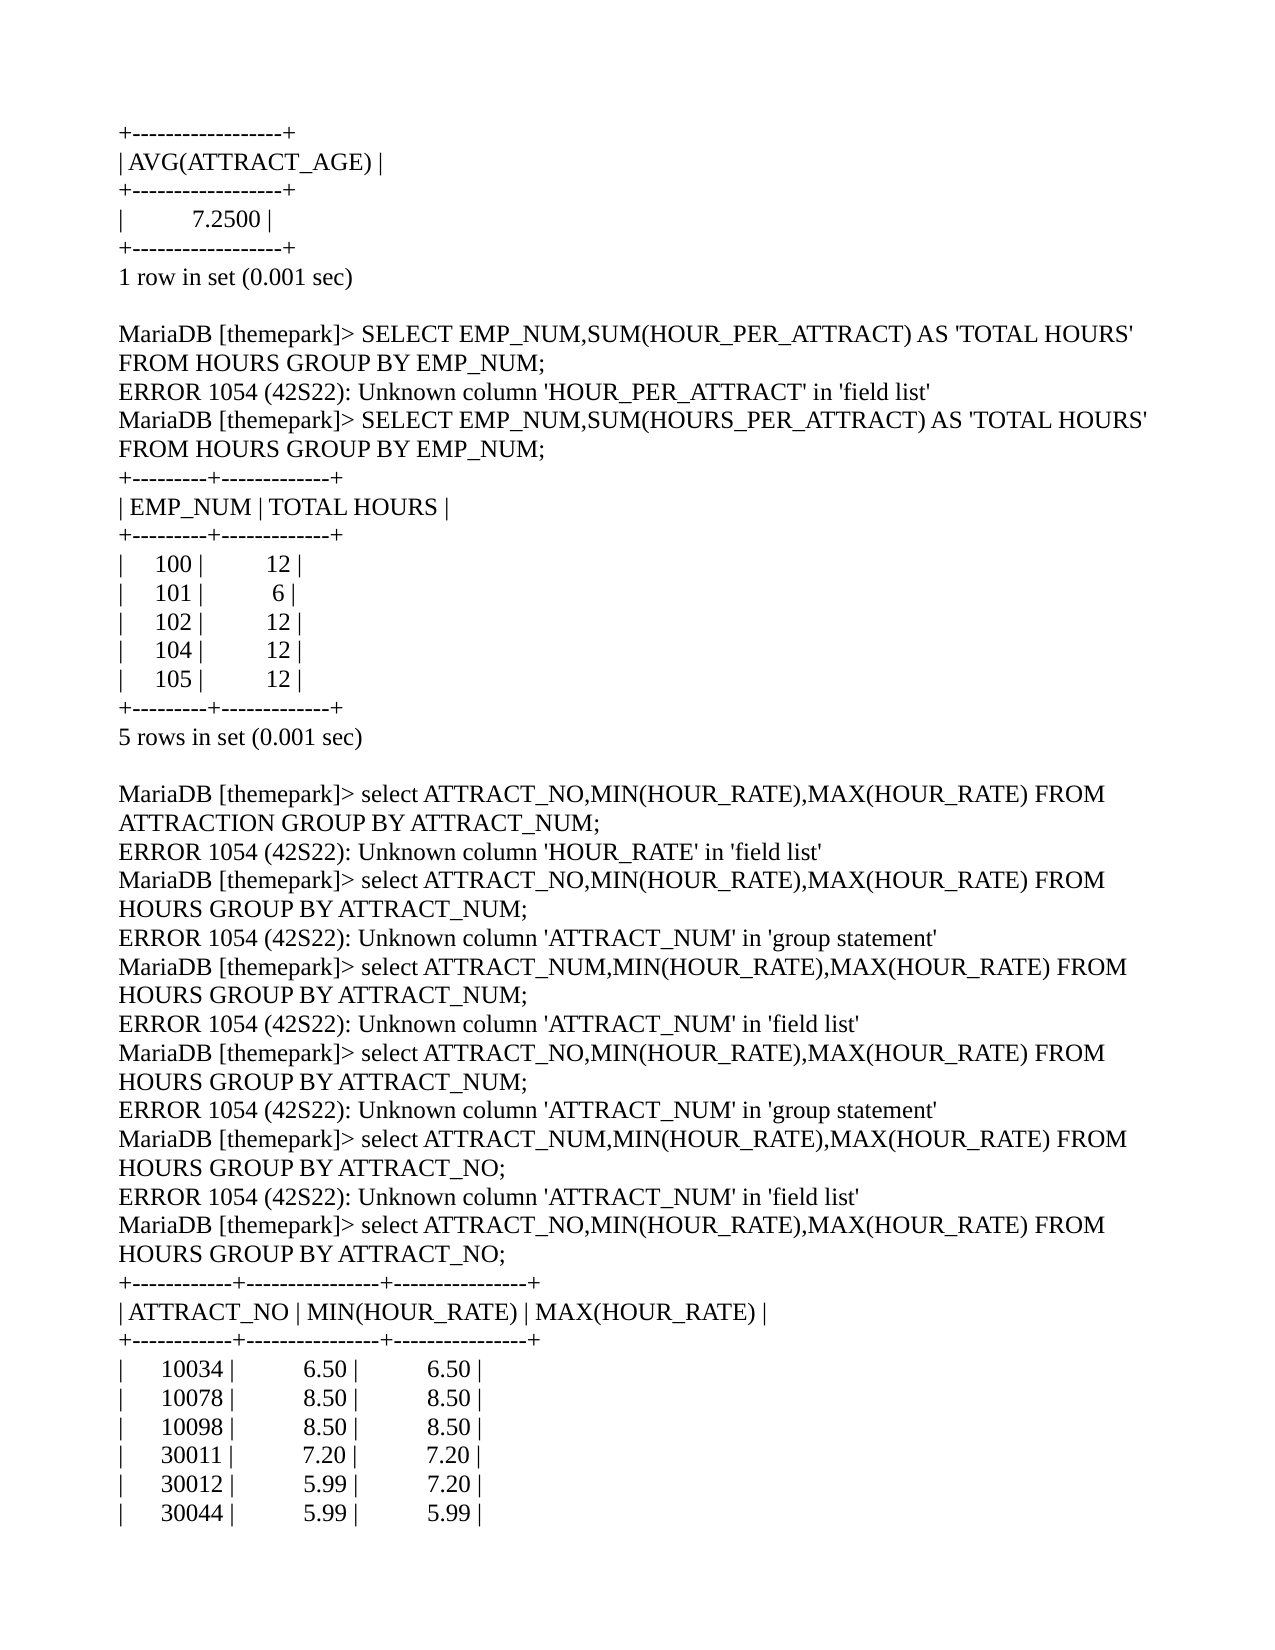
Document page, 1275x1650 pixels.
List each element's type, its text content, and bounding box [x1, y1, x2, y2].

text | 7.2500 | [118, 204, 1157, 233]
text MariaDB [themepark]> select ATTRACT_NUM,MIN(HOUR_RATE),MAX(HOUR_RATE) FROM HOURS GROUP BY ATTRACT_NO; [118, 1124, 1157, 1182]
text | 30044 | 5.99 | 5.99 | [118, 1498, 1157, 1527]
text MariaDB [themepark]> select ATTRACT_NO,MIN(HOUR_RATE),MAX(HOUR_RATE) FROM HOURS GROUP BY ATTRACT_NO; [118, 1211, 1157, 1268]
text 1 row in set (0.001 sec) [118, 262, 1157, 291]
text ERROR 1054 (42S22): Unknown column 'HOUR_PER_ATTRACT' in 'field list' [118, 377, 1157, 406]
text | 10098 | 8.50 | 8.50 | [118, 1412, 1157, 1441]
text +---------+-------------+ [118, 463, 1157, 492]
text +------------+----------------+----------------+ [118, 1326, 1157, 1354]
text | 30012 | 5.99 | 7.20 | [118, 1469, 1157, 1498]
text | EMP_NUM | TOTAL HOURS | [118, 492, 1157, 521]
text | 101 | 6 | [118, 578, 1157, 607]
text | 10034 | 6.50 | 6.50 | [118, 1354, 1157, 1383]
text MariaDB [themepark]> select ATTRACT_NUM,MIN(HOUR_RATE),MAX(HOUR_RATE) FROM HOURS GROUP BY ATTRACT_NUM; [118, 952, 1157, 1009]
text | ATTRACT_NO | MIN(HOUR_RATE) | MAX(HOUR_RATE) | [118, 1297, 1157, 1326]
text | 30011 | 7.20 | 7.20 | [118, 1441, 1157, 1469]
text MariaDB [themepark]> select ATTRACT_NO,MIN(HOUR_RATE),MAX(HOUR_RATE) FROM HOURS GROUP BY ATTRACT_NUM; [118, 866, 1157, 923]
text 5 rows in set (0.001 sec) [118, 722, 1157, 751]
text ERROR 1054 (42S22): Unknown column 'ATTRACT_NUM' in 'group statement' [118, 923, 1157, 952]
text +---------+-------------+ [118, 693, 1157, 722]
text ERROR 1054 (42S22): Unknown column 'ATTRACT_NUM' in 'group statement' [118, 1096, 1157, 1124]
text MariaDB [themepark]> SELECT EMP_NUM,SUM(HOURS_PER_ATTRACT) AS 'TOTAL HOURS' FROM HOURS GROUP BY EMP_NUM; [118, 406, 1157, 463]
text MariaDB [themepark]> select ATTRACT_NO,MIN(HOUR_RATE),MAX(HOUR_RATE) FROM ATTRACTION GROUP BY ATTRACT_NUM; [118, 779, 1157, 837]
text +------------------+ [118, 233, 1157, 262]
text ERROR 1054 (42S22): Unknown column 'ATTRACT_NUM' in 'field list' [118, 1009, 1157, 1038]
text | 100 | 12 | [118, 549, 1157, 578]
text MariaDB [themepark]> select ATTRACT_NO,MIN(HOUR_RATE),MAX(HOUR_RATE) FROM HOURS GROUP BY ATTRACT_NUM; [118, 1038, 1157, 1096]
text MariaDB [themepark]> SELECT EMP_NUM,SUM(HOUR_PER_ATTRACT) AS 'TOTAL HOURS' FROM HOURS GROUP BY EMP_NUM; [118, 319, 1157, 377]
text +------------------+ [118, 118, 1157, 147]
text ERROR 1054 (42S22): Unknown column 'ATTRACT_NUM' in 'field list' [118, 1182, 1157, 1211]
text | 10078 | 8.50 | 8.50 | [118, 1383, 1157, 1412]
text +---------+-------------+ [118, 521, 1157, 549]
text | 104 | 12 | [118, 636, 1157, 664]
text +------------------+ [118, 176, 1157, 204]
text | AVG(ATTRACT_AGE) | [118, 147, 1157, 176]
text ERROR 1054 (42S22): Unknown column 'HOUR_RATE' in 'field list' [118, 837, 1157, 866]
text +------------+----------------+----------------+ [118, 1268, 1157, 1297]
text | 105 | 12 | [118, 664, 1157, 693]
text | 102 | 12 | [118, 607, 1157, 636]
